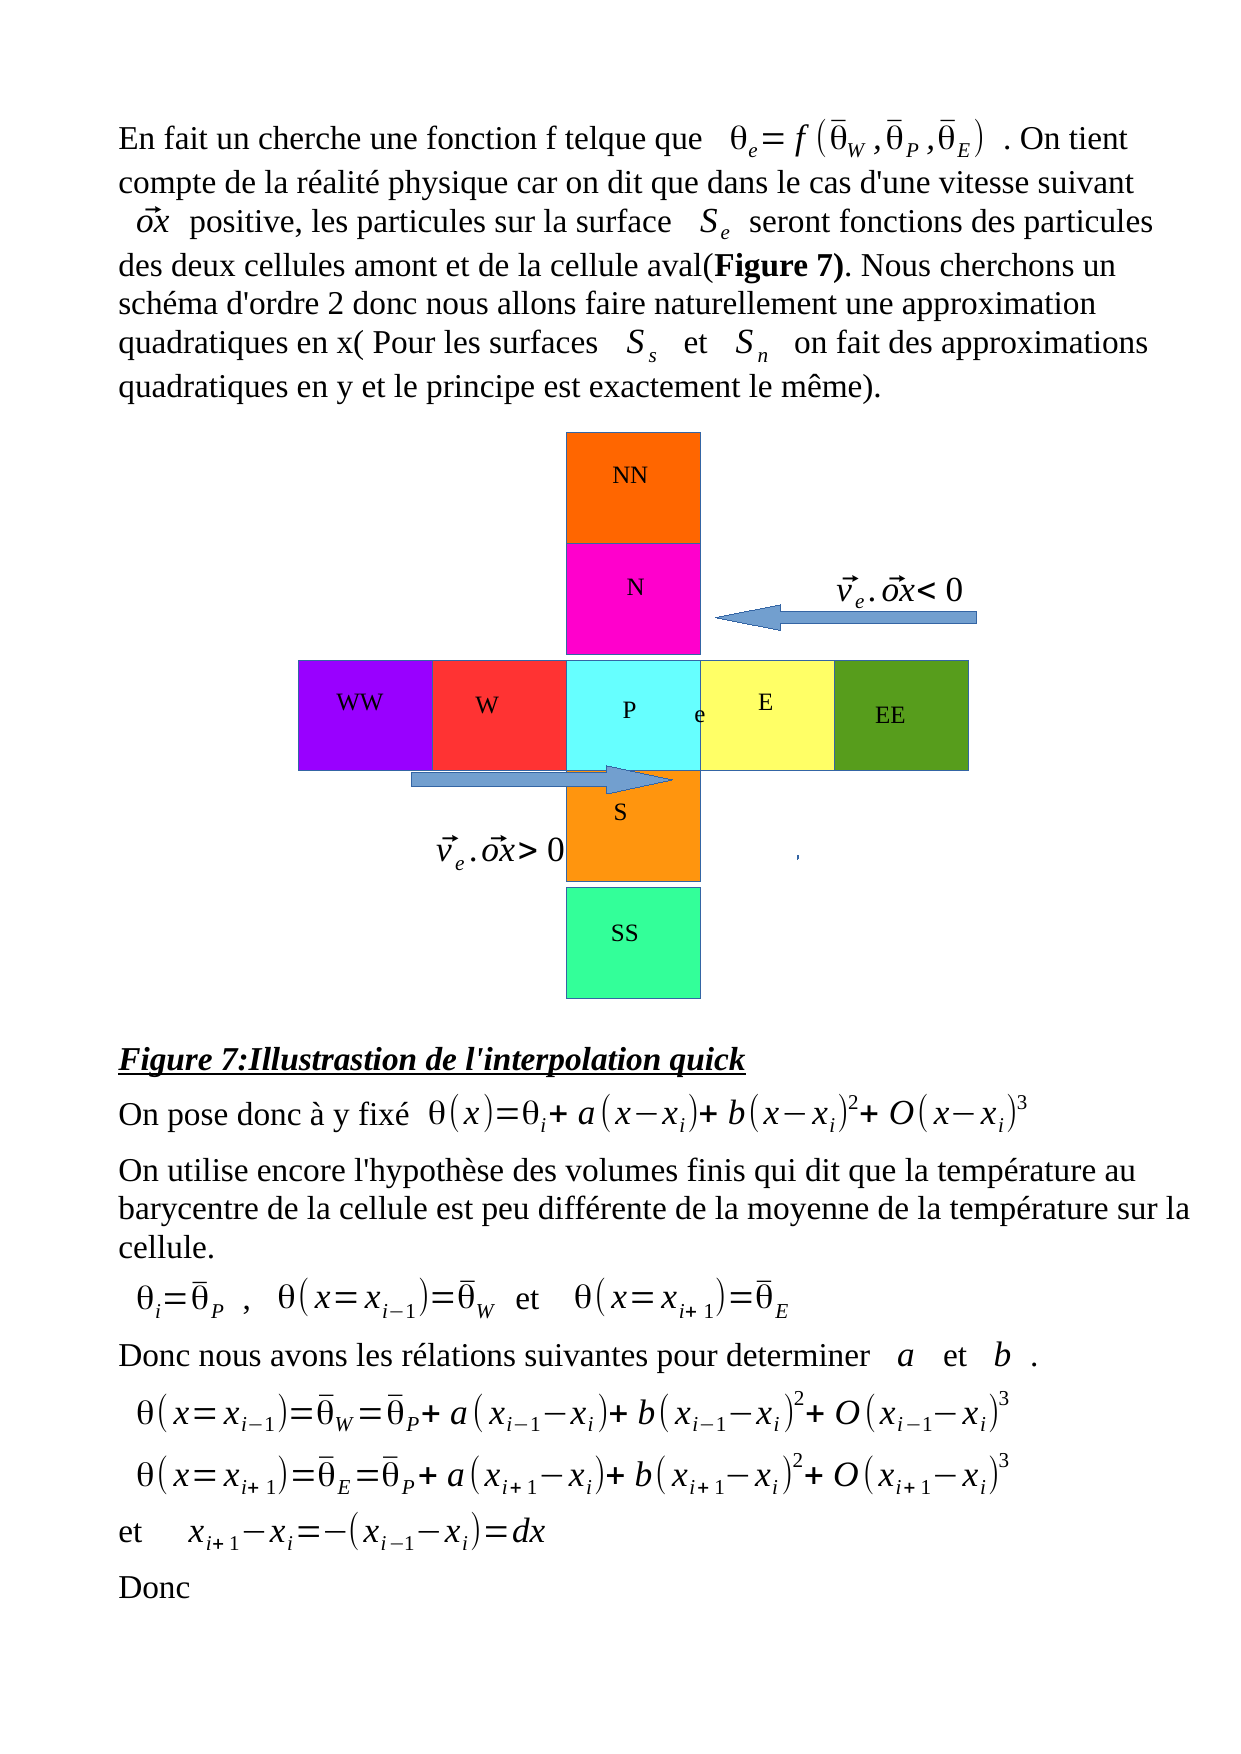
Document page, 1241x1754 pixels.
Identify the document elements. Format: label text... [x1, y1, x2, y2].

text Donc [118, 1568, 1206, 1606]
text et [118, 1511, 1206, 1555]
text On pose donc à y fixé [118, 1090, 1206, 1138]
text Donc nous avons les rélations suivantes pour determiner et . [118, 1335, 1206, 1374]
text , et [118, 1278, 1206, 1322]
text On utilise encore l'hypothèse des volumes finis qui dit que la température au barycentre de la cellule est peu différente de la moyenne de la température sur la cellule. [118, 1150, 1206, 1265]
text Figure 7:Illustrastion de l'interpolation quick [118, 1039, 1206, 1078]
text En fait un cherche une fonction f telque que . On tient compte de la réalité physique car on dit que dans le cas d'une vitesse suivant positive, les particules sur la surface seront fonctions des particules des deux cellules amont et de la cellule aval(Figure 7). Nous cherchons un schéma d'ordre 2 donc nous allons faire naturellement une approximation quadratiques en x( Pour les surfaces et on fait des approximations quadratiques en y et le principe est exactement le même). [118, 118, 1206, 405]
